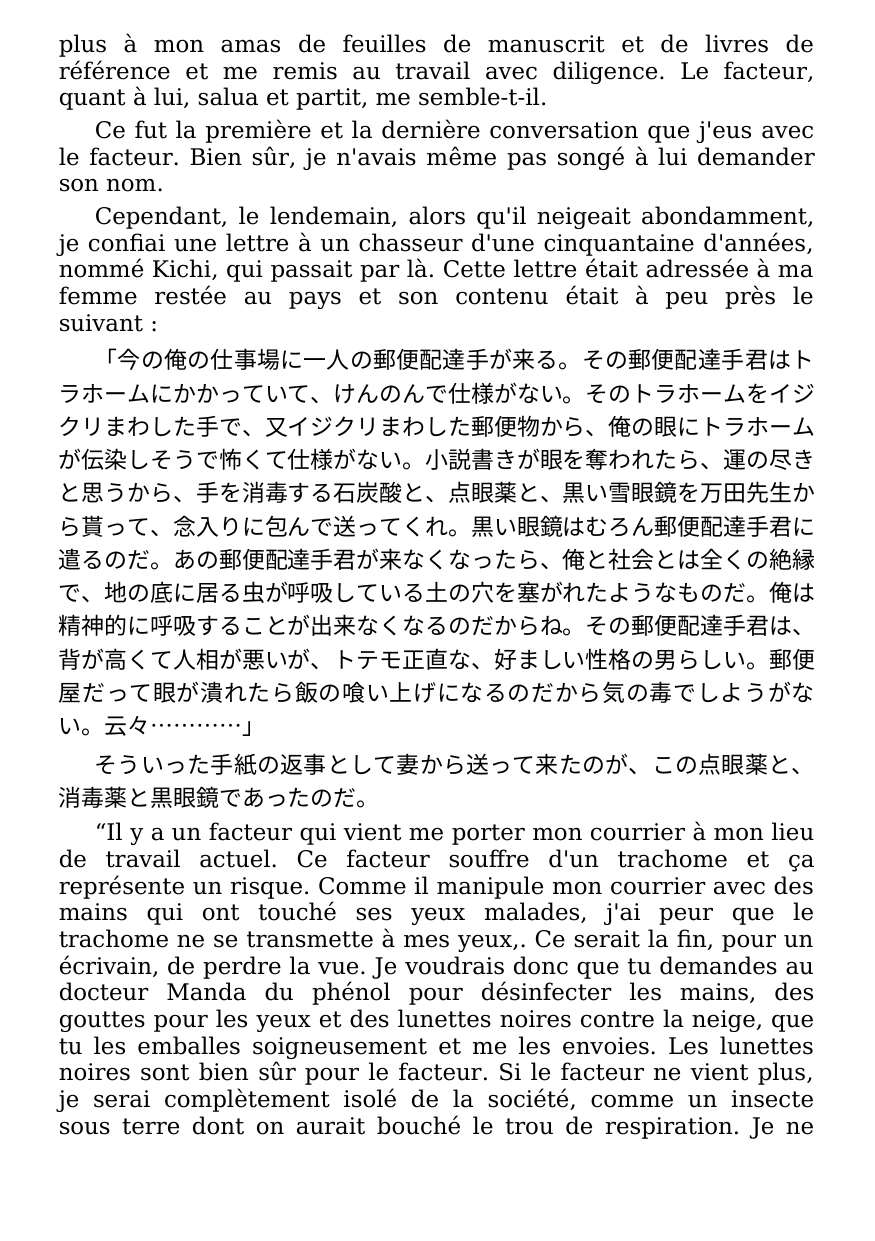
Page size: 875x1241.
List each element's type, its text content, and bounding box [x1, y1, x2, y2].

text Ce fut la première et la dernière conversation que j'eus avec le facteur. Bien sûr, je n'avais même pas songé à lui demander son nom. [58, 117, 815, 197]
text Cependant, le lendemain, alors qu'il neigeait abondamment, je confiai une lettre à un chasseur d'une cinquantaine d'années, nommé Kichi, qui passait par là. Cette lettre était adressée à ma femme restée au pays et son contenu était à peu près le suivant : [58, 203, 815, 336]
text “Il y a un facteur qui vient me porter mon courrier à mon lieu de travail actuel. Ce facteur souffre d'un trachome et ça représente un risque. Comme il manipule mon courrier avec des mains qui ont touché ses yeux malades, j'ai peur que le trachome ne se transmette à mes yeux,. Ce serait la fin, pour un écrivain, de perdre la vue. Je voudrais donc que tu demandes au docteur Manda du phénol pour désinfecter les mains, des gouttes pour les yeux et des lunettes noires contre la neige, que tu les emballes soigneusement et me les envoies. Les lunettes noires sont bien sûr pour le facteur. Si le facteur ne vient plus, je serai complètement isolé de la société, comme un insecte sous terre dont on aurait bouché le trou de respiration. Je ne [58, 819, 815, 1139]
text plus à mon amas de feuilles de manuscrit et de livres de référence et me remis au travail avec diligence. Le facteur, quant à lui, salua et partit, me semble-t-il. [58, 31, 815, 111]
text 「今の俺の仕事場に一人の郵便配達手が来る。その郵便配達手君はトラホームにかかっていて、けんのんで仕様がない。そのトラホームをイジクリまわした手で、又イジクリまわした郵便物から、俺の眼にトラホームが伝染しそうで怖くて仕様がない。小説書きが眼を奪われたら、運の尽きと思うから、手を消毒する石炭酸と、点眼薬と、黒い雪眼鏡を万田先生から貰って、念入りに包んで送ってくれ。黒い眼鏡はむろん郵便配達手君に遣るのだ。あの郵便配達手君が来なくなったら、俺と社会とは全くの絶縁で、地の底に居る虫が呼吸している土の穴を塞がれたようなものだ。俺は精神的に呼吸することが出来なくなるのだからね。その郵便配達手君は、背が高くて人相が悪いが、トテモ正直な、好ましい性格の男らしい。郵便屋だって眼が潰れたら飯の喰い上げになるのだから気の毒でしようがない。云々…………」 [58, 342, 815, 741]
text そういった手紙の返事として妻から送って来たのが、この点眼薬と、消毒薬と黒眼鏡であったのだ。 [58, 747, 815, 813]
